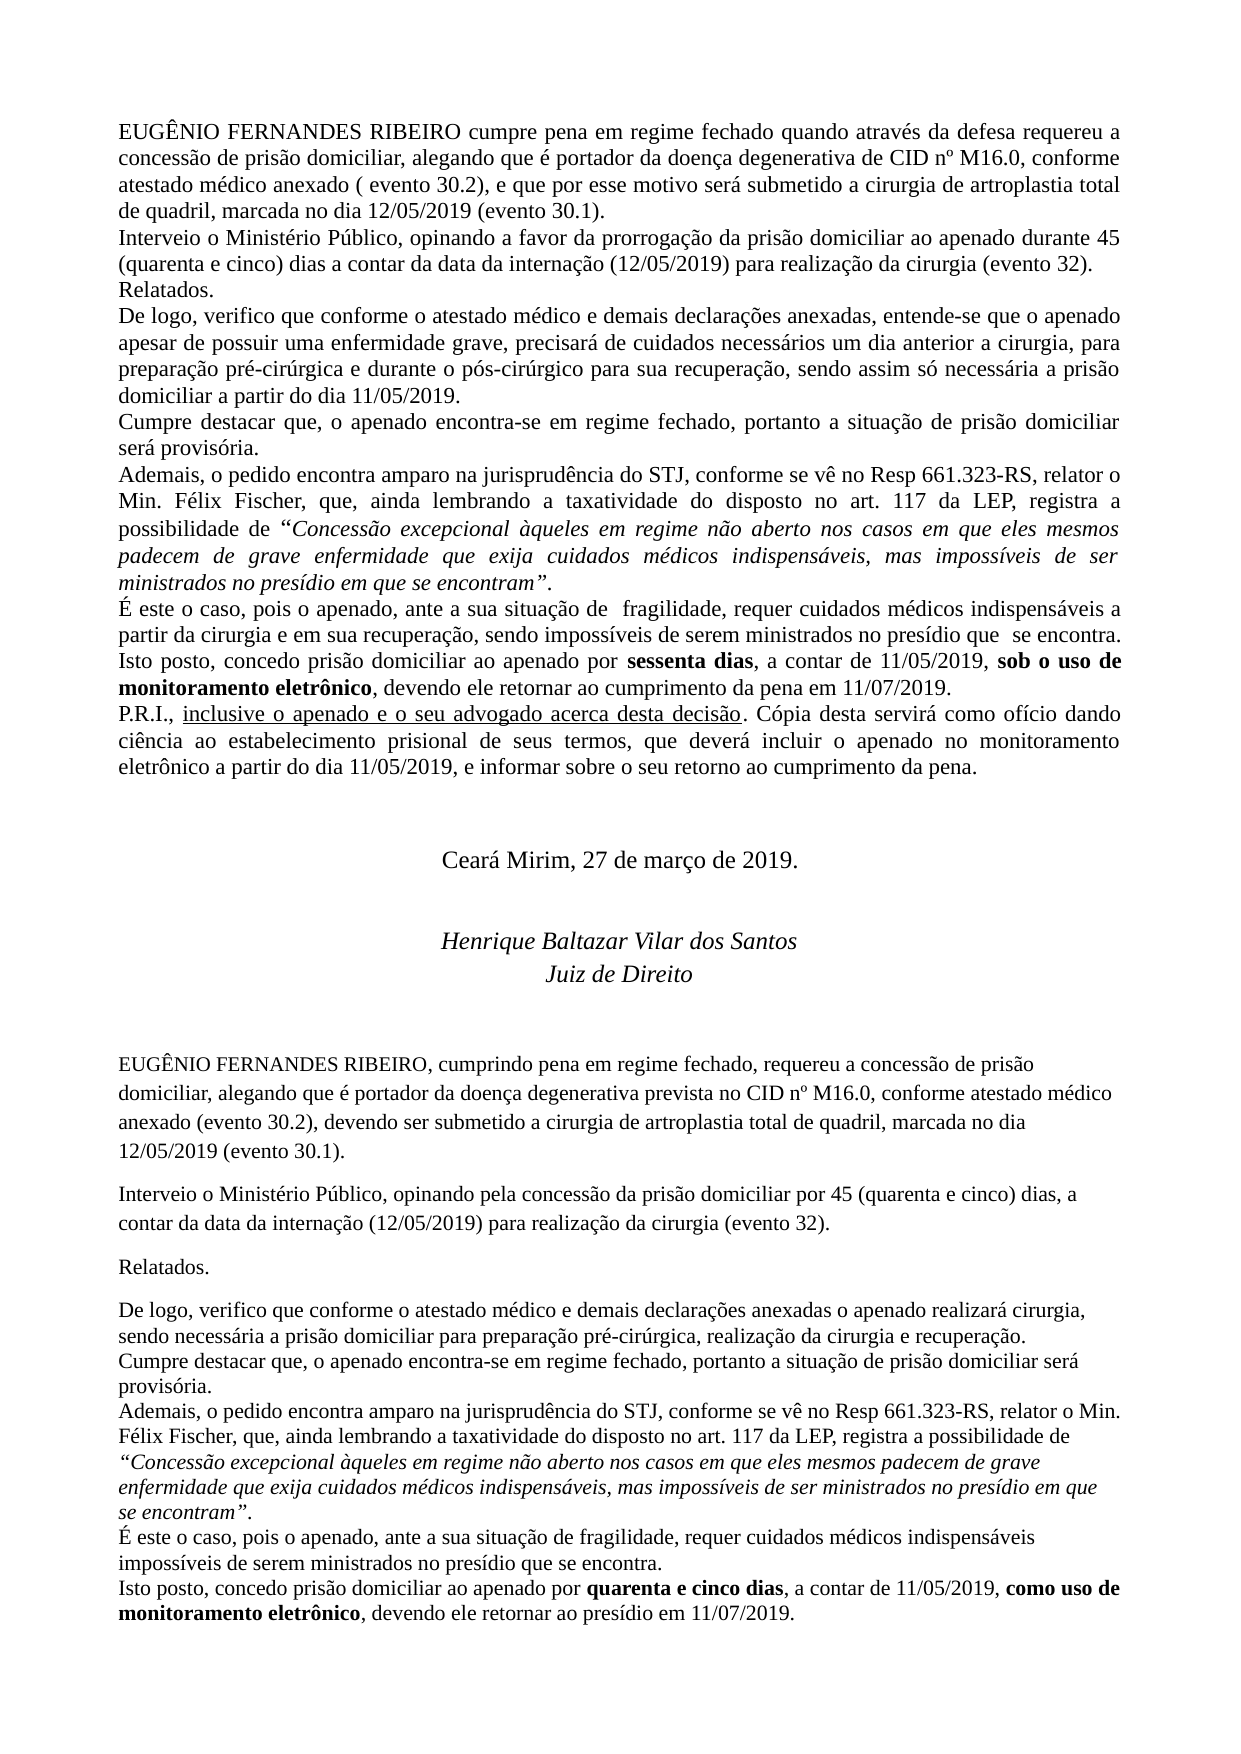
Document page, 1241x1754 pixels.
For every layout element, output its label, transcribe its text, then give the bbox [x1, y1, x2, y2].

text Félix Fischer, que, ainda lembrando a taxatividade do disposto no art. 117 da LEP, registra a possibilidade de [118, 1423, 1122, 1449]
text De logo, verifico que conforme o atestado médico e demais declarações anexadas, entende-se que o apenado apesar de possuir uma enfermidade grave, precisará de cuidados necessários um dia anterior a cirurgia, para preparação pré-cirúrgica e durante o pós-cirúrgico para sua recuperação, sendo assim só necessária a prisão domiciliar a partir do dia 11/05/2019. [118, 303, 1122, 408]
text É este o caso, pois o apenado, ante a sua situação de fragilidade, requer cuidados médicos indispensáveis impossíveis de serem ministrados no presídio que se encontra. [118, 1524, 1122, 1575]
text Ademais, o pedido encontra amparo na jurisprudência do STJ, conforme se vê no Resp 661.323-RS, relator o Min. [118, 1398, 1122, 1423]
text provisória. [118, 1373, 1122, 1398]
text “Concessão excepcional àqueles em regime não aberto nos casos em que eles mesmos padecem de grave [118, 1449, 1122, 1474]
text De logo, verifico que conforme o atestado médico e demais declarações anexadas o apenado realizará cirurgia, sendo necessária a prisão domiciliar para preparação pré-cirúrgica, realização da cirurgia e recuperação. [118, 1297, 1122, 1348]
text Cumpre destacar que, o apenado encontra-se em regime fechado, portanto a situação de prisão domiciliar será provisória. [118, 408, 1122, 461]
text monitoramento eletrônico, devendo ele retornar ao presídio em 11/07/2019. [118, 1600, 1122, 1625]
text Juiz de Direito [118, 959, 1122, 988]
text Isto posto, concedo prisão domiciliar ao apenado por quarenta e cinco dias, a contar de 11/05/2019, como uso de [118, 1575, 1122, 1600]
text É este o caso, pois o apenado, ante a sua situação de fragilidade, requer cuidados médicos indispensáveis a partir da cirurgia e em sua recuperação, sendo impossíveis de serem ministrados no presídio que se encontra. [118, 595, 1122, 648]
text Relatados. [118, 1254, 1122, 1279]
text Isto posto, concedo prisão domiciliar ao apenado por sessenta dias, a contar de 11/05/2019, sob o uso de monitoramento eletrônico, devendo ele retornar ao cumprimento da pena em 11/07/2019. [118, 648, 1122, 700]
text Interveio o Ministério Público, opinando pela concessão da prisão domiciliar por 45 (quarenta e cinco) dias, a contar da data da internação (12/05/2019) para realização da cirurgia (evento 32). [118, 1181, 1122, 1236]
text enfermidade que exija cuidados médicos indispensáveis, mas impossíveis de ser ministrados no presídio em que se encontram”. [118, 1474, 1122, 1524]
text Relatados. [118, 276, 1122, 303]
text Interveio o Ministério Público, opinando a favor da prorrogação da prisão domiciliar ao apenado durante 45 (quarenta e cinco) dias a contar da data da internação (12/05/2019) para realização da cirurgia (evento 32). [118, 223, 1122, 276]
text Ademais, o pedido encontra amparo na jurisprudência do STJ, conforme se vê no Resp 661.323-RS, relator o Min. Félix Fischer, que, ainda lembrando a taxatividade do disposto no art. 117 da LEP, registra a possibilidade de “Concessão excepcional àqueles em regime não aberto nos casos em que eles mesmos padecem de grave enfermidade que exija cuidados médicos indispensáveis, mas impossíveis de ser ministrados no presídio em que se encontram”. [118, 461, 1122, 595]
text P.R.I., inclusive o apenado e o seu advogado acerca desta decisão. Cópia desta servirá como ofício dando ciência ao estabelecimento prisional de seus termos, que deverá incluir o apenado no monitoramento eletrônico a partir do dia 11/05/2019, e informar sobre o seu retorno ao cumprimento da pena. [118, 700, 1122, 779]
text Cumpre destacar que, o apenado encontra-se em regime fechado, portanto a situação de prisão domiciliar será [118, 1348, 1122, 1373]
text EUGÊNIO FERNANDES RIBEIRO cumpre pena em regime fechado quando através da defesa requereu a concessão de prisão domiciliar, alegando que é portador da doença degenerativa de CID nº M16.0, conforme atestado médico anexado ( evento 30.2), e que por esse motivo será submetido a cirurgia de artroplastia total de quadril, marcada no dia 12/05/2019 (evento 30.1). [118, 118, 1122, 223]
text Henrique Baltazar Vilar dos Santos [118, 926, 1122, 955]
text Ceará Mirim, 27 de março de 2019. [118, 779, 1122, 907]
text EUGÊNIO FERNANDES RIBEIRO, cumprindo pena em regime fechado, requereu a concessão de prisão domiciliar, alegando que é portador da doença degenerativa prevista no CID nº M16.0, conforme atestado médico anexado (evento 30.2), devendo ser submetido a cirurgia de artroplastia total de quadril, marcada no dia 12/05/2019 (evento 30.1). [118, 1018, 1122, 1163]
